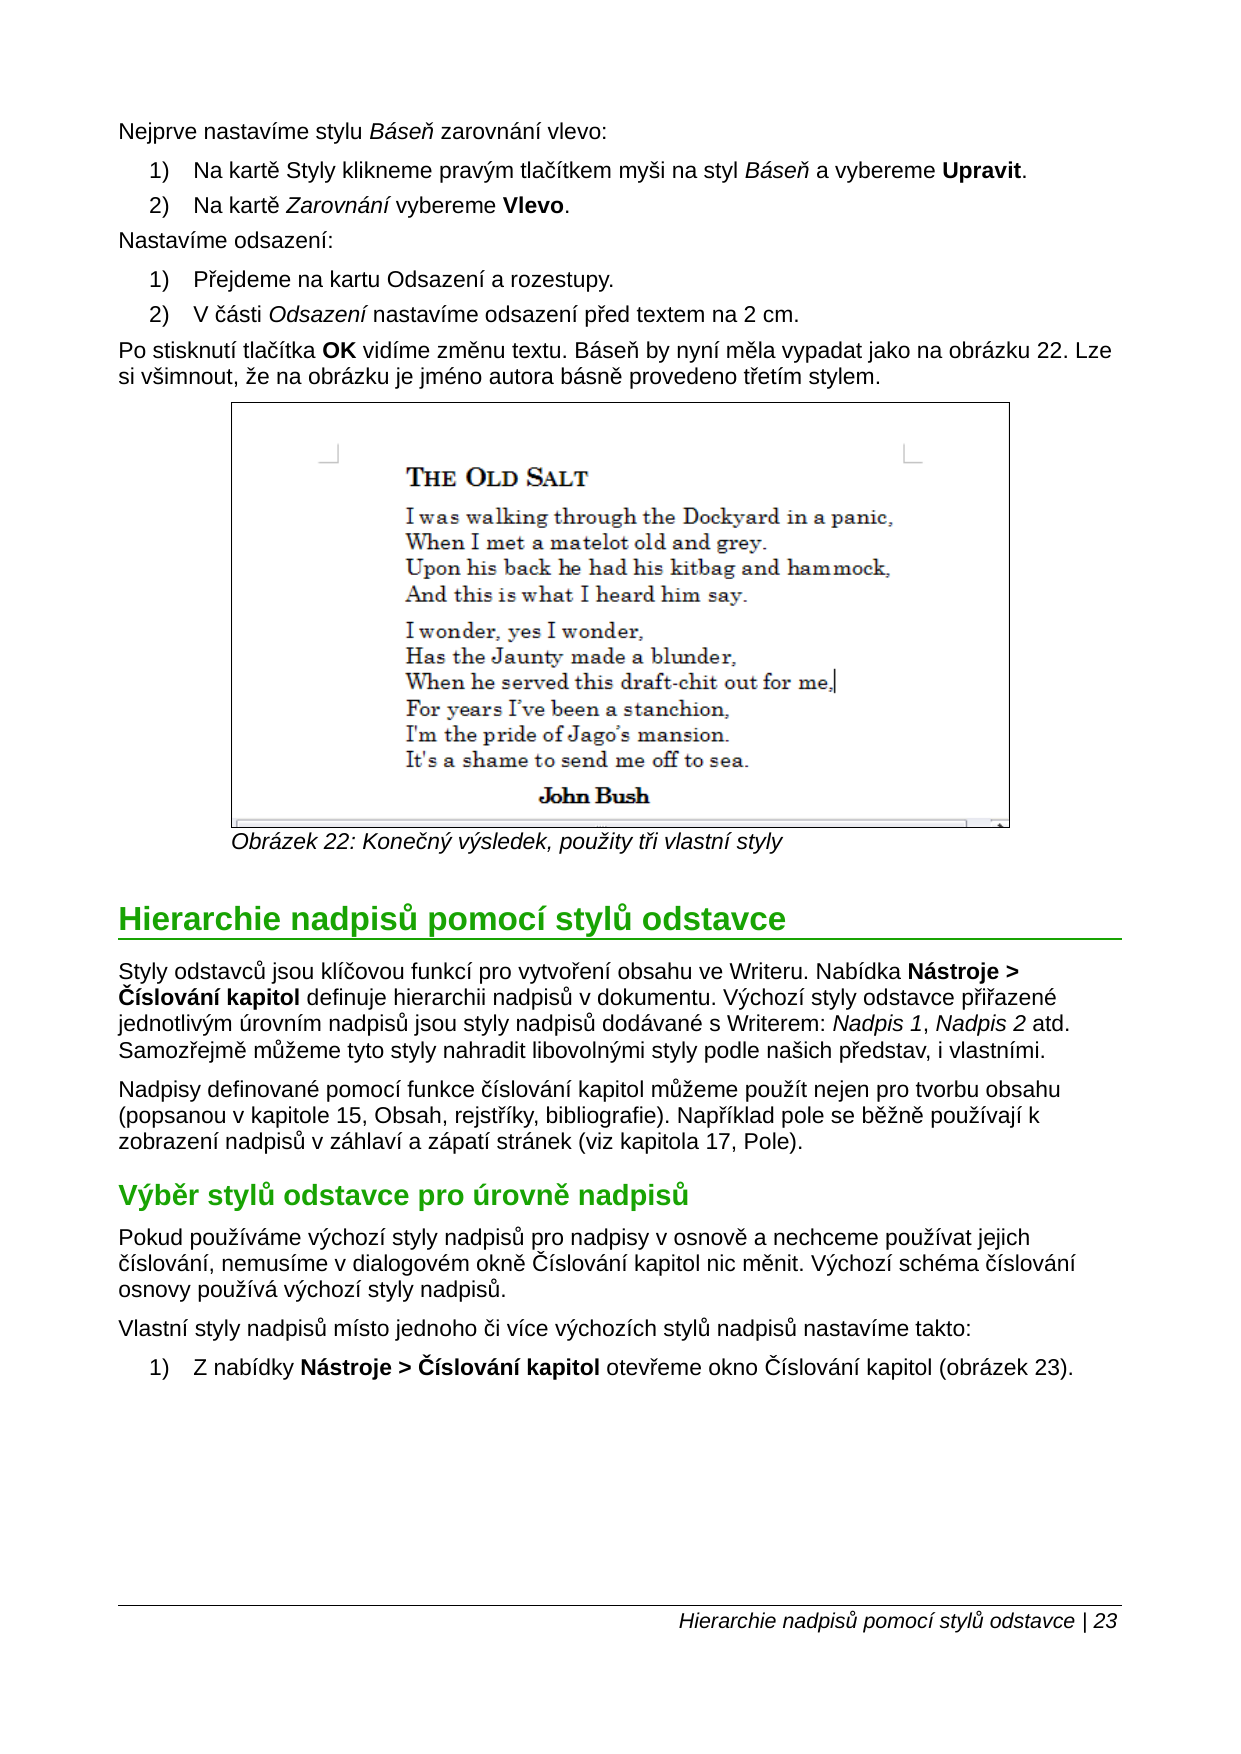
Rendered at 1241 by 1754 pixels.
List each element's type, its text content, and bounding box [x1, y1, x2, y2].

list Přejdeme na kartu Odsazení a rozestupy. [169, 266, 1122, 293]
picture [232, 403, 1009, 827]
text Nadpisy definované pomocí funkce číslování kapitol můžeme použít nejen pro tvorbu obsahu (popsanou v kapitole 15, Obsah, rejstříky, bibliografie). Například pole se běžně používají k zobrazení nadpisů v záhlaví a zápatí stránek (viz kapitola 17, Pole). [118, 1076, 1122, 1154]
subtitle Hierarchie nadpisů pomocí stylů odstavce [118, 899, 1122, 938]
list Nejprve nastavíme stylu Báseň zarovnání vlevo: [118, 118, 1122, 144]
list Nastavíme odsazení: [118, 227, 1122, 254]
list Na kartě Styly klikneme pravým tlačítkem myši na styl Báseň a vybereme Upravit. [169, 157, 1122, 183]
text Styly odstavců jsou klíčovou funkcí pro vytvoření obsahu ve Writeru. Nabídka Nástroje > Číslování kapitol definuje hierarchii nadpisů v dokumentu. Výchozí styly odstavce přiřazené jednotlivým úrovním nadpisů jsou styly nadpisů dodávané s Writerem: Nadpis 1, Nadpis 2 atd. Samozřejmě můžeme tyto styly nahradit libovolnými styly podle našich představ, i vlastními. [118, 958, 1122, 1063]
list V části Odsazení nastavíme odsazení před textem na 2 cm. [169, 301, 1122, 328]
list Vlastní styly nadpisů místo jednoho či více výchozích stylů nadpisů nastavíme takto: [118, 1315, 1122, 1341]
text Pokud používáme výchozí styly nadpisů pro nadpisy v osnově a nechceme používat jejich číslování, nemusíme v dialogovém okně Číslování kapitol nic měnit. Výchozí schéma číslování osnovy používá výchozí styly nadpisů. [118, 1223, 1122, 1303]
text Obrázek 22: Konečný výsledek, použity tři vlastní styly [231, 828, 1009, 854]
list Na kartě Zarovnání vybereme Vlevo. [169, 192, 1122, 218]
subtitle Výběr stylů odstavce pro úrovně nadpisů [118, 1178, 1122, 1212]
text Po stisknutí tlačítka OK vidíme změnu textu. Báseň by nyní měla vypadat jako na obrázku 22. Lze si všimnout, že na obrázku je jméno autora básně provedeno třetím stylem. [118, 337, 1122, 389]
list Z nabídky Nástroje > Číslování kapitol otevřeme okno Číslování kapitol (obrázek 23). [169, 1354, 1122, 1380]
